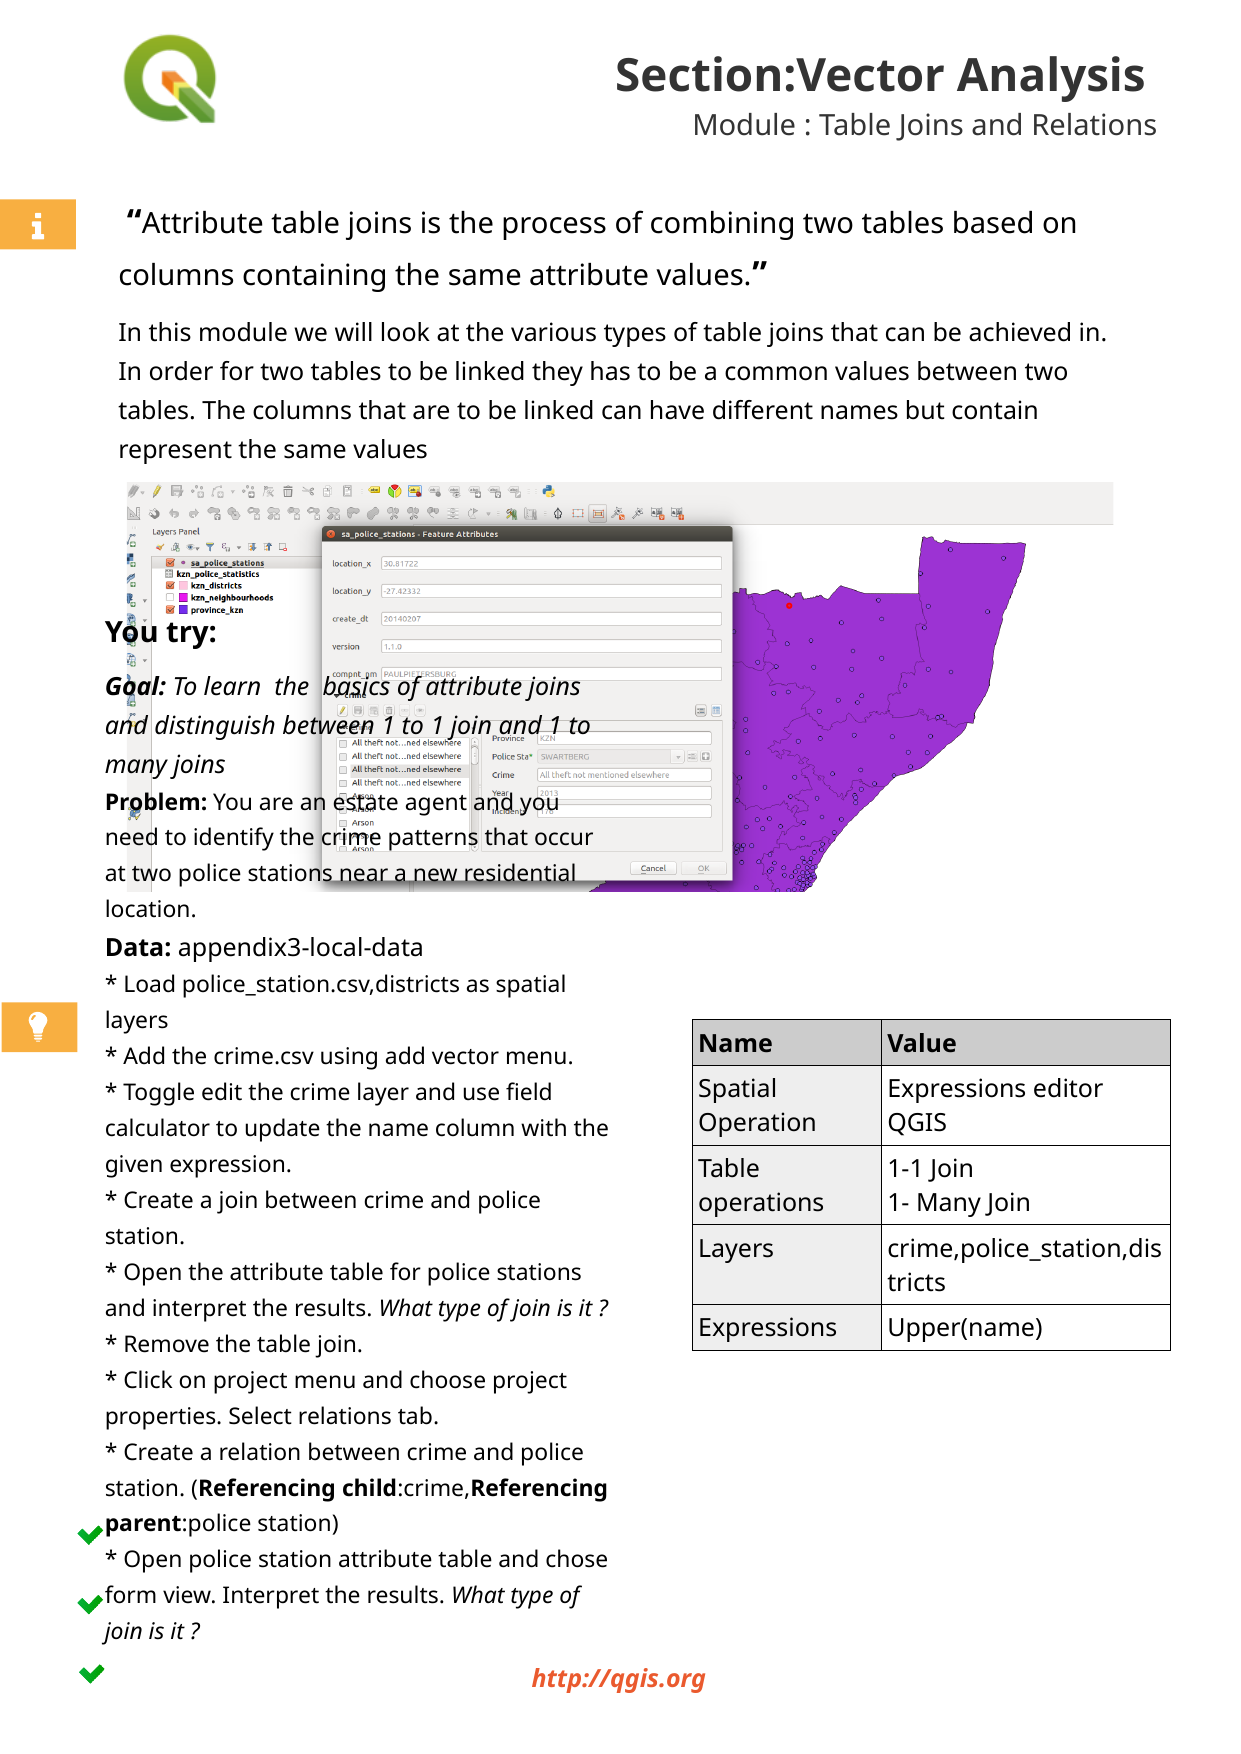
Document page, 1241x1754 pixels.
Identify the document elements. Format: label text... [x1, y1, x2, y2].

subtitle “Attribute table joins is the process of combining two tables based on columns containing the same attribute values.” [118, 198, 1122, 296]
table_cell Upper(name) [882, 1305, 1170, 1350]
table_cell Table operations [693, 1146, 881, 1224]
table_cell 1-1 Join 1- Many Join [882, 1146, 1170, 1224]
picture [122, 31, 218, 127]
table_cell Spatial Operation [693, 1066, 881, 1145]
table_header Value [882, 1020, 1170, 1065]
table_cell Expressions [693, 1305, 881, 1350]
table_cell crime,police_station,districts [882, 1225, 1170, 1304]
picture [126, 482, 1114, 892]
picture [127, 684, 132, 692]
table_cell Layers [693, 1225, 881, 1304]
table_header Name [693, 1020, 881, 1065]
picture [127, 629, 133, 639]
subtitle In this module we will look at the various types of table joins that can be achieved in. In order for two tables to be linked they has to be a common values between two tables. The columns that are to be linked can have different names but contain represent the same values [118, 314, 1122, 466]
table_cell Expressions editor QGIS [882, 1066, 1170, 1145]
